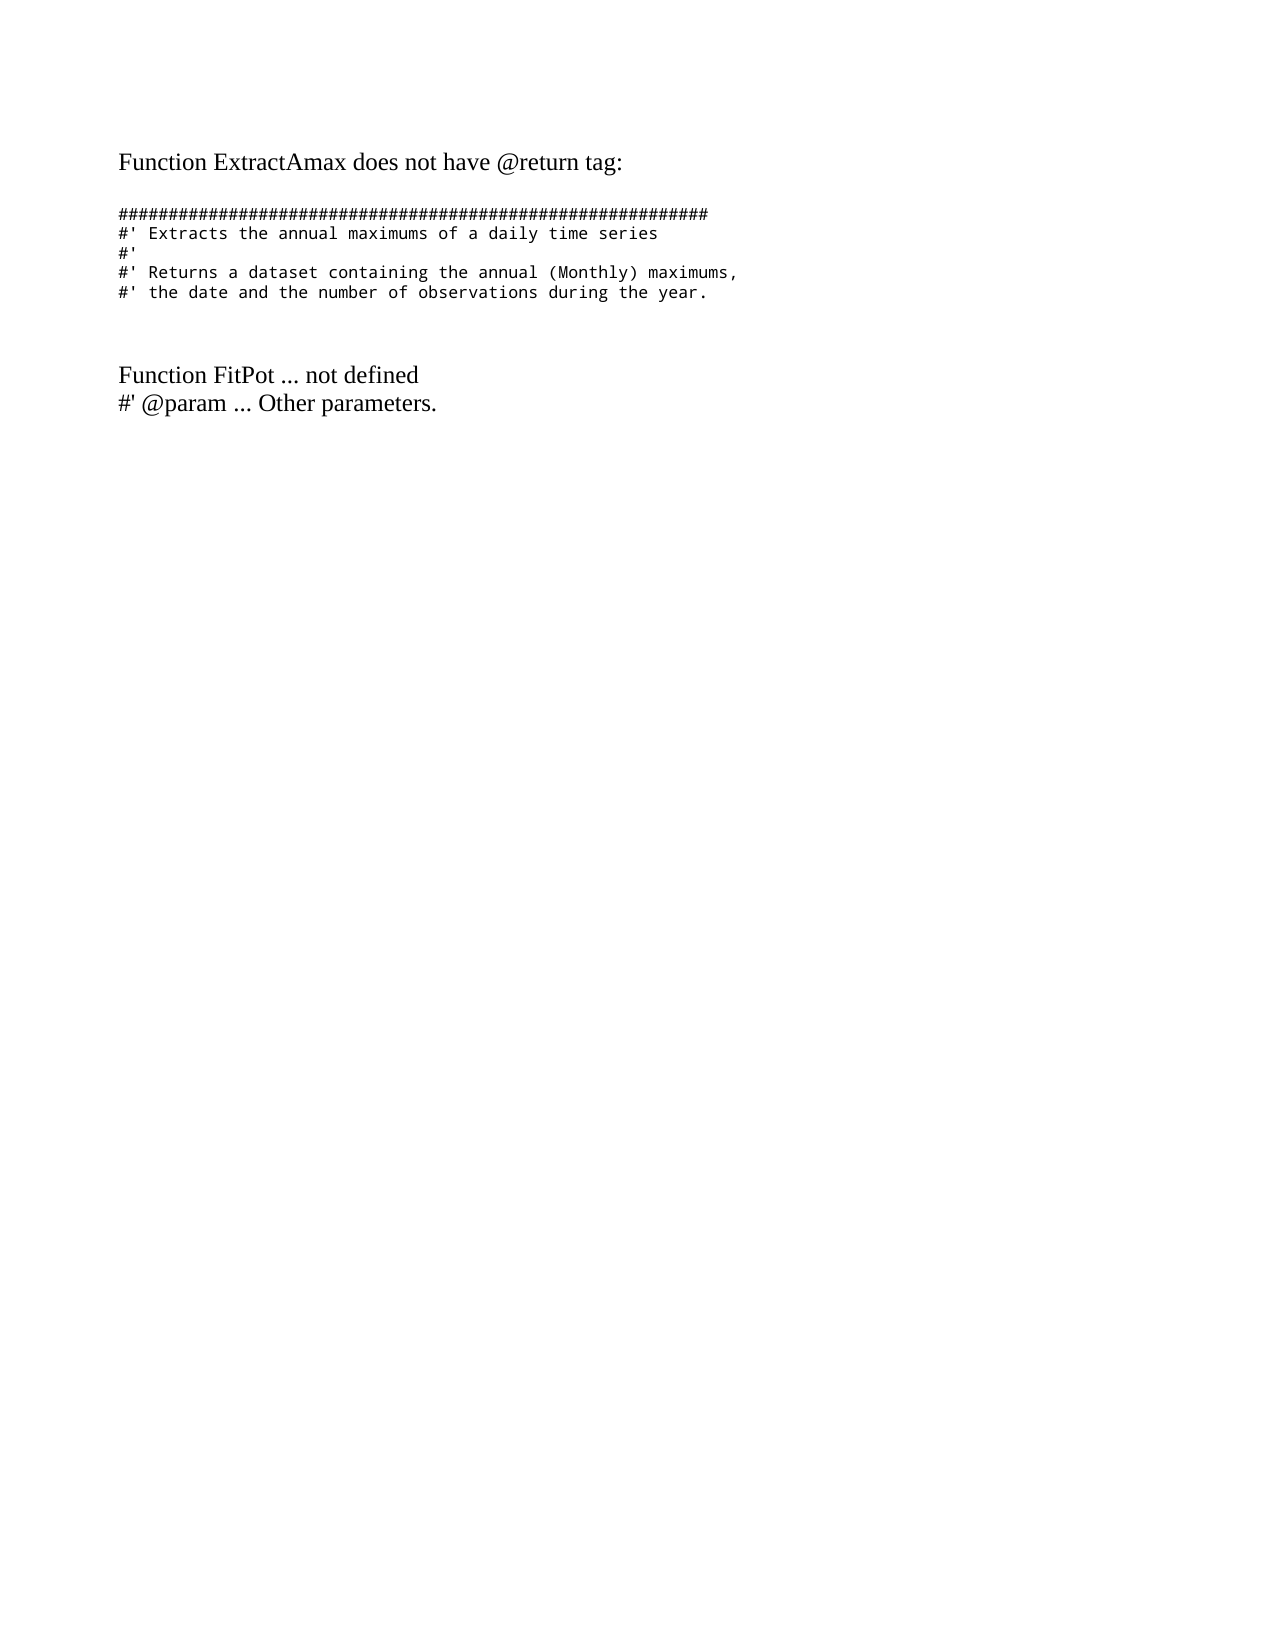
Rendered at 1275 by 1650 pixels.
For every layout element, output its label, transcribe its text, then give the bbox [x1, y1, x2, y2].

text #' [118, 243, 1157, 263]
text ########################################################### [118, 204, 1157, 224]
text #' Extracts the annual maximums of a daily time series [118, 224, 1157, 243]
text Function FitPot ... not defined [118, 360, 1157, 388]
text Function ExtractAmax does not have @return tag: [118, 147, 1157, 176]
text #' Returns a dataset containing the annual (Monthly) maximums, [118, 263, 1157, 283]
text #' @param ... Other parameters. [118, 388, 1157, 417]
text #' the date and the number of observations during the year. [118, 283, 1157, 302]
